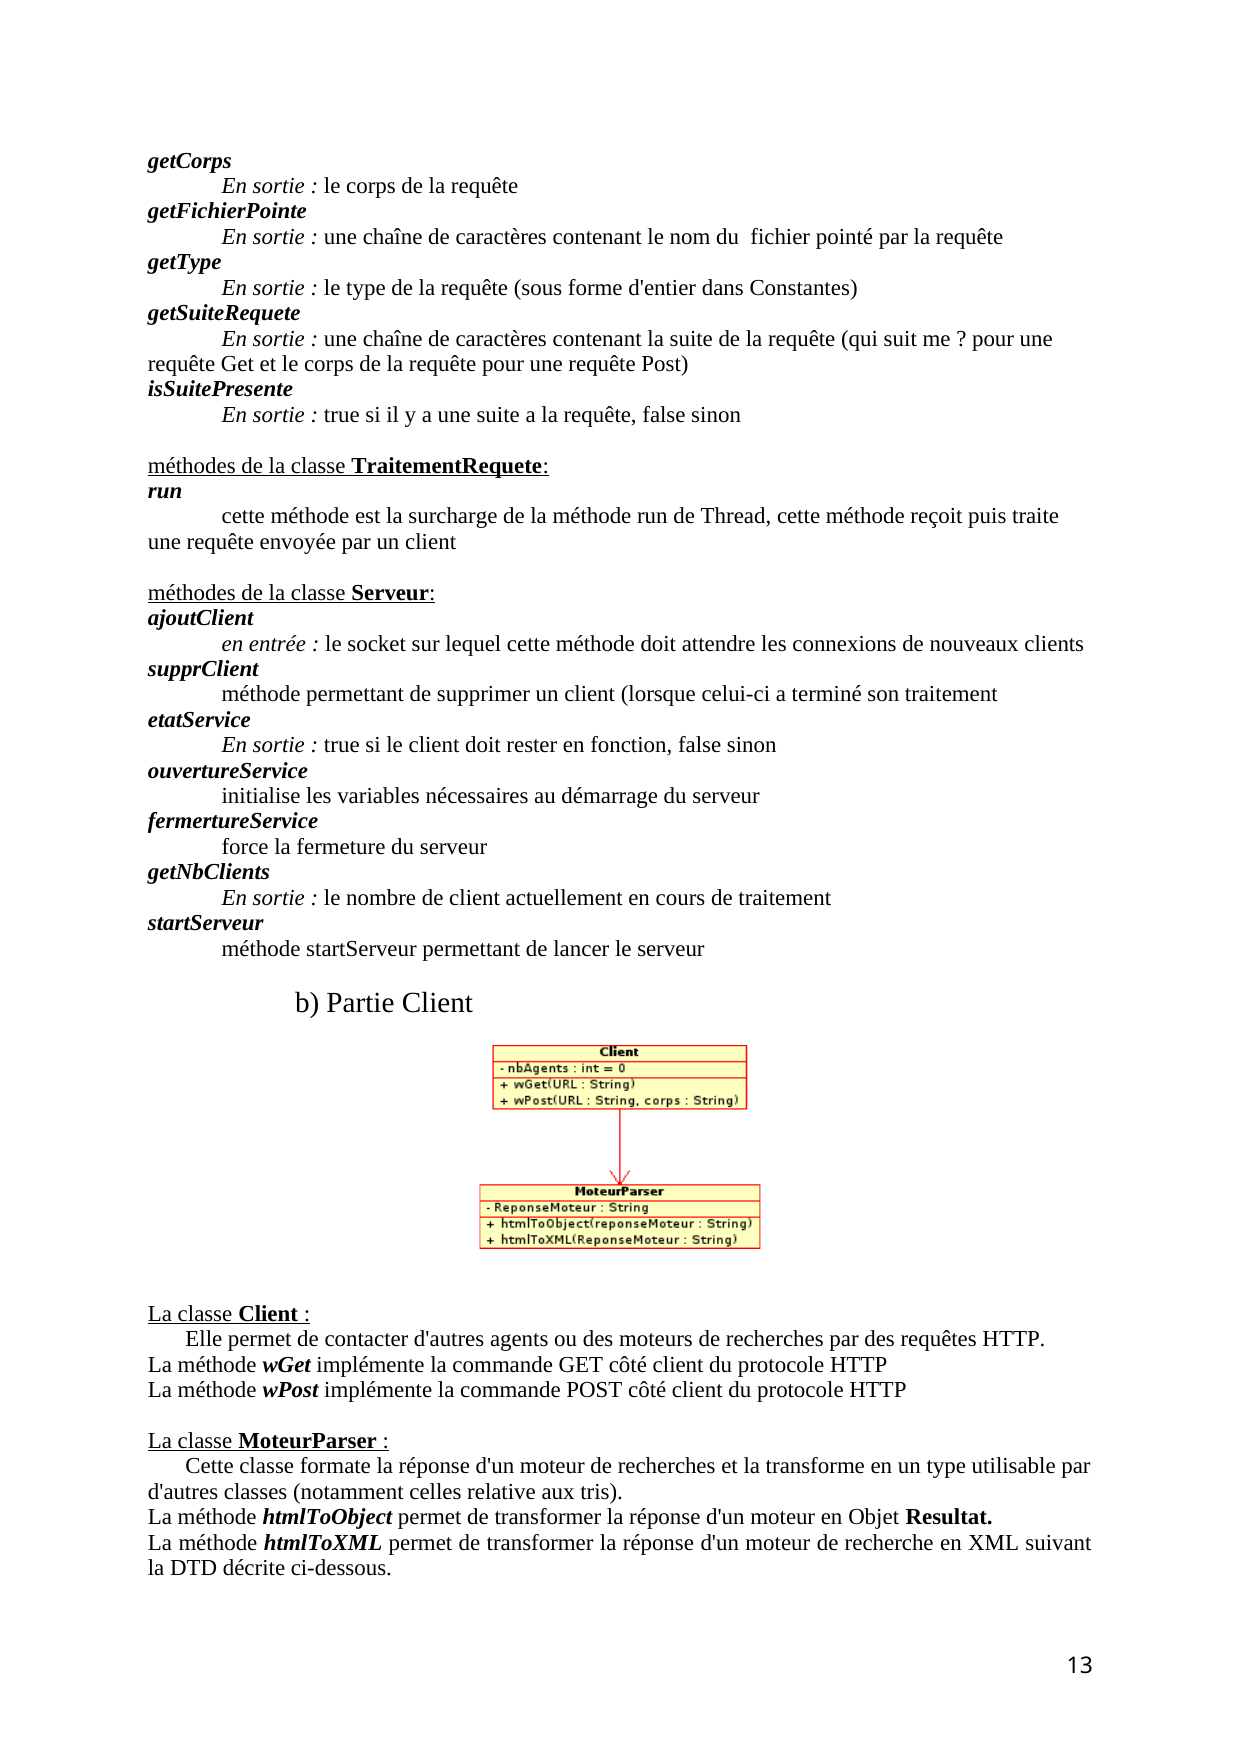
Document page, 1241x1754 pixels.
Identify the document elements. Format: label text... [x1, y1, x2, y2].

text fermertureService [148, 808, 1092, 834]
text getType [148, 249, 1092, 275]
text getSuiteRequete [148, 300, 1092, 326]
text isSuitePresente [148, 376, 1092, 402]
text getNbClients [148, 859, 1092, 885]
text etatService [148, 707, 1092, 732]
text En sortie : true si il y a une suite a la requête, false sinon [148, 402, 1092, 427]
text getFichierPointe [148, 198, 1092, 224]
text En sortie : une chaîne de caractères contenant le nom du fichier pointé par la requête [148, 224, 1092, 249]
text initialise les variables nécessaires au démarrage du serveur [148, 783, 1092, 808]
text b) Partie Client [221, 986, 1092, 1019]
text Cette classe formate la réponse d'un moteur de recherches et la transforme en un type utilisable par d'autres classes (notamment celles relative aux tris). [148, 1453, 1092, 1504]
text En sortie : le corps de la requête [148, 173, 1092, 198]
text cette méthode est la surcharge de la méthode run de Thread, cette méthode reçoit puis traite une requête envoyée par un client [148, 503, 1092, 554]
text méthode permettant de supprimer un client (lorsque celui-ci a terminé son traitement [148, 681, 1092, 707]
picture [479, 1045, 761, 1249]
text en entrée : le socket sur lequel cette méthode doit attendre les connexions de nouveaux clients [148, 631, 1092, 656]
text force la fermeture du serveur [148, 834, 1092, 859]
text run [148, 478, 1092, 503]
text méthodes de la classe Serveur: [148, 580, 1092, 605]
text La classe MoteurParser : [148, 1428, 1092, 1453]
text startServeur [148, 910, 1092, 936]
text La classe Client : [148, 1301, 1092, 1326]
text La méthode wGet implémente la commande GET côté client du protocole HTTP [148, 1352, 1092, 1377]
text En sortie : true si le client doit rester en fonction, false sinon [148, 732, 1092, 758]
text Elle permet de contacter d'autres agents ou des moteurs de recherches par des requêtes HTTP. [148, 1326, 1092, 1352]
text La méthode wPost implémente la commande POST côté client du protocole HTTP [148, 1377, 1092, 1403]
text supprClient [148, 656, 1092, 681]
text En sortie : le type de la requête (sous forme d'entier dans Constantes) [148, 275, 1092, 300]
text getCorps [148, 148, 1092, 173]
text En sortie : une chaîne de caractères contenant la suite de la requête (qui suit me ? pour une requête Get et le corps de la requête pour une requête Post) [148, 326, 1092, 376]
text ajoutClient [148, 605, 1092, 631]
text méthode startServeur permettant de lancer le serveur [148, 936, 1092, 961]
text La méthode htmlToXML permet de transformer la réponse d'un moteur de recherche en XML suivant la DTD décrite ci-dessous. [148, 1530, 1092, 1581]
text La méthode htmlToObject permet de transformer la réponse d'un moteur en Objet Resultat. [148, 1504, 1092, 1530]
text En sortie : le nombre de client actuellement en cours de traitement [148, 885, 1092, 910]
text ouvertureService [148, 758, 1092, 783]
text méthodes de la classe TraitementRequete: [148, 453, 1092, 478]
